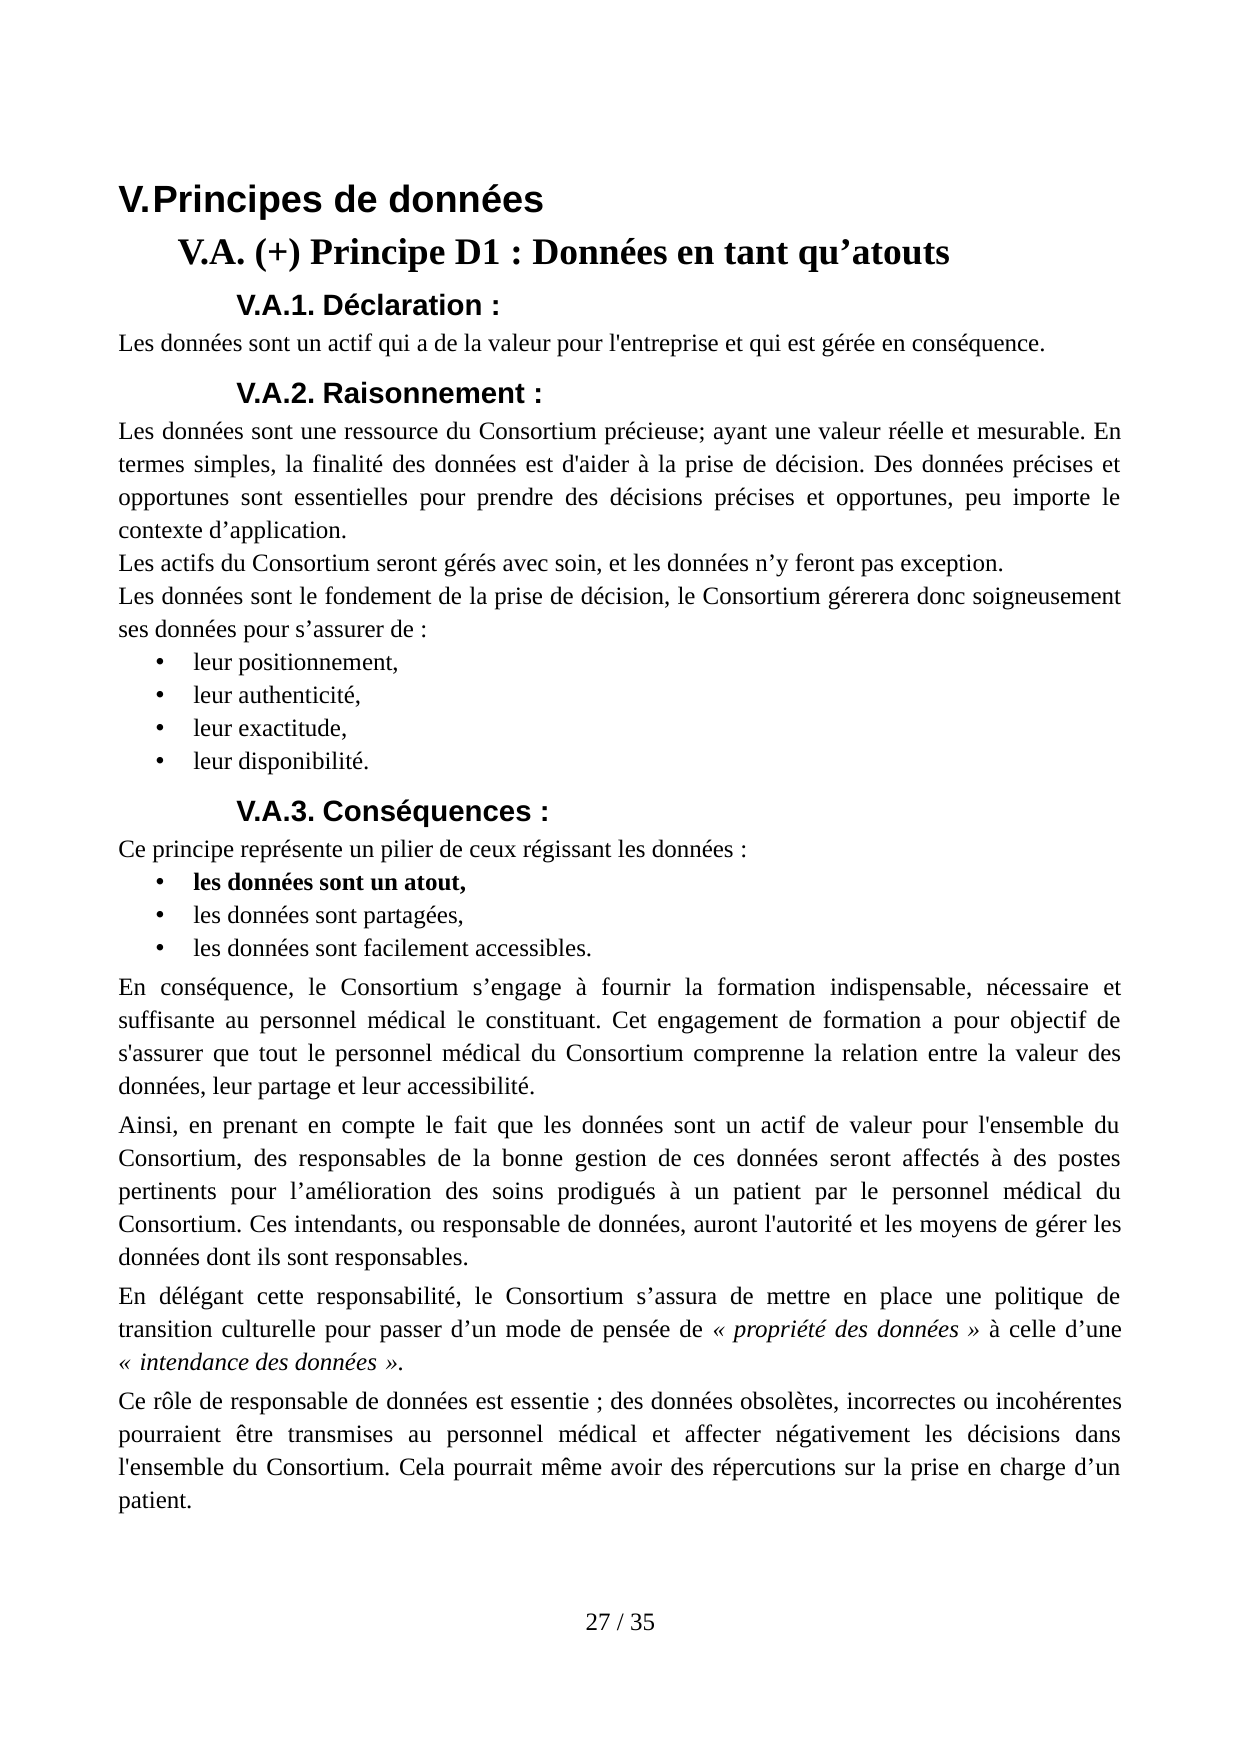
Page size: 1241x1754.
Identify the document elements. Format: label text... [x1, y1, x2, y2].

text Les données sont un actif qui a de la valeur pour l'entreprise et qui est gérée en conséquence. [118, 328, 1122, 357]
subtitle Principes de données [118, 176, 1122, 220]
text Les actifs du Consortium seront gérés avec soin, et les données n’y feront pas exception. [118, 548, 1122, 577]
list les données sont un atout, [156, 867, 1122, 896]
subtitle Raisonnement : [118, 376, 1122, 409]
text Ainsi, en prenant en compte le fait que les données sont un actif de valeur pour l'ensemble du Consortium, des responsables de la bonne gestion de ces données seront affectés à des postes pertinents pour l’amélioration des soins prodigués à un patient par le personnel médical du Consortium. Ces intendants, ou responsable de données, auront l'autorité et les moyens de gérer les données dont ils sont responsables. [118, 1110, 1122, 1271]
list les données sont facilement accessibles. [156, 933, 1122, 962]
list leur positionnement, [156, 647, 1122, 676]
text Ce principe représente un pilier de ceux régissant les données : [118, 834, 1122, 863]
text Les données sont le fondement de la prise de décision, le Consortium gérerera donc soigneusement ses données pour s’assurer de : [118, 581, 1122, 643]
text En conséquence, le Consortium s’engage à fournir la formation indispensable, nécessaire et suffisante au personnel médical le constituant. Cet engagement de formation a pour objectif de s'assurer que tout le personnel médical du Consortium comprenne la relation entre la valeur des données, leur partage et leur accessibilité. [118, 972, 1122, 1100]
list leur exactitude, [156, 713, 1122, 742]
subtitle (+) Principe D1 : Données en tant qu’atouts [118, 229, 1122, 272]
list leur authenticité, [156, 680, 1122, 709]
list les données sont partagées, [156, 900, 1122, 929]
text Ce rôle de responsable de données est essentie ; des données obsolètes, incorrectes ou incohérentes pourraient être transmises au personnel médical et affecter négativement les décisions dans l'ensemble du Consortium. Cela pourrait même avoir des répercutions sur la prise en charge d’un patient. [118, 1386, 1122, 1514]
text En délégant cette responsabilité, le Consortium s’assura de mettre en place une politique de transition culturelle pour passer d’un mode de pensée de « propriété des données » à celle d’une « intendance des données ». [118, 1281, 1122, 1376]
list leur disponibilité. [156, 746, 1122, 775]
text Les données sont une ressource du Consortium précieuse; ayant une valeur réelle et mesurable. En termes simples, la finalité des données est d'aider à la prise de décision. Des données précises et opportunes sont essentielles pour prendre des décisions précises et opportunes, peu importe le contexte d’application. [118, 416, 1122, 544]
subtitle Déclaration : [118, 288, 1122, 322]
subtitle Conséquences : [118, 794, 1122, 828]
